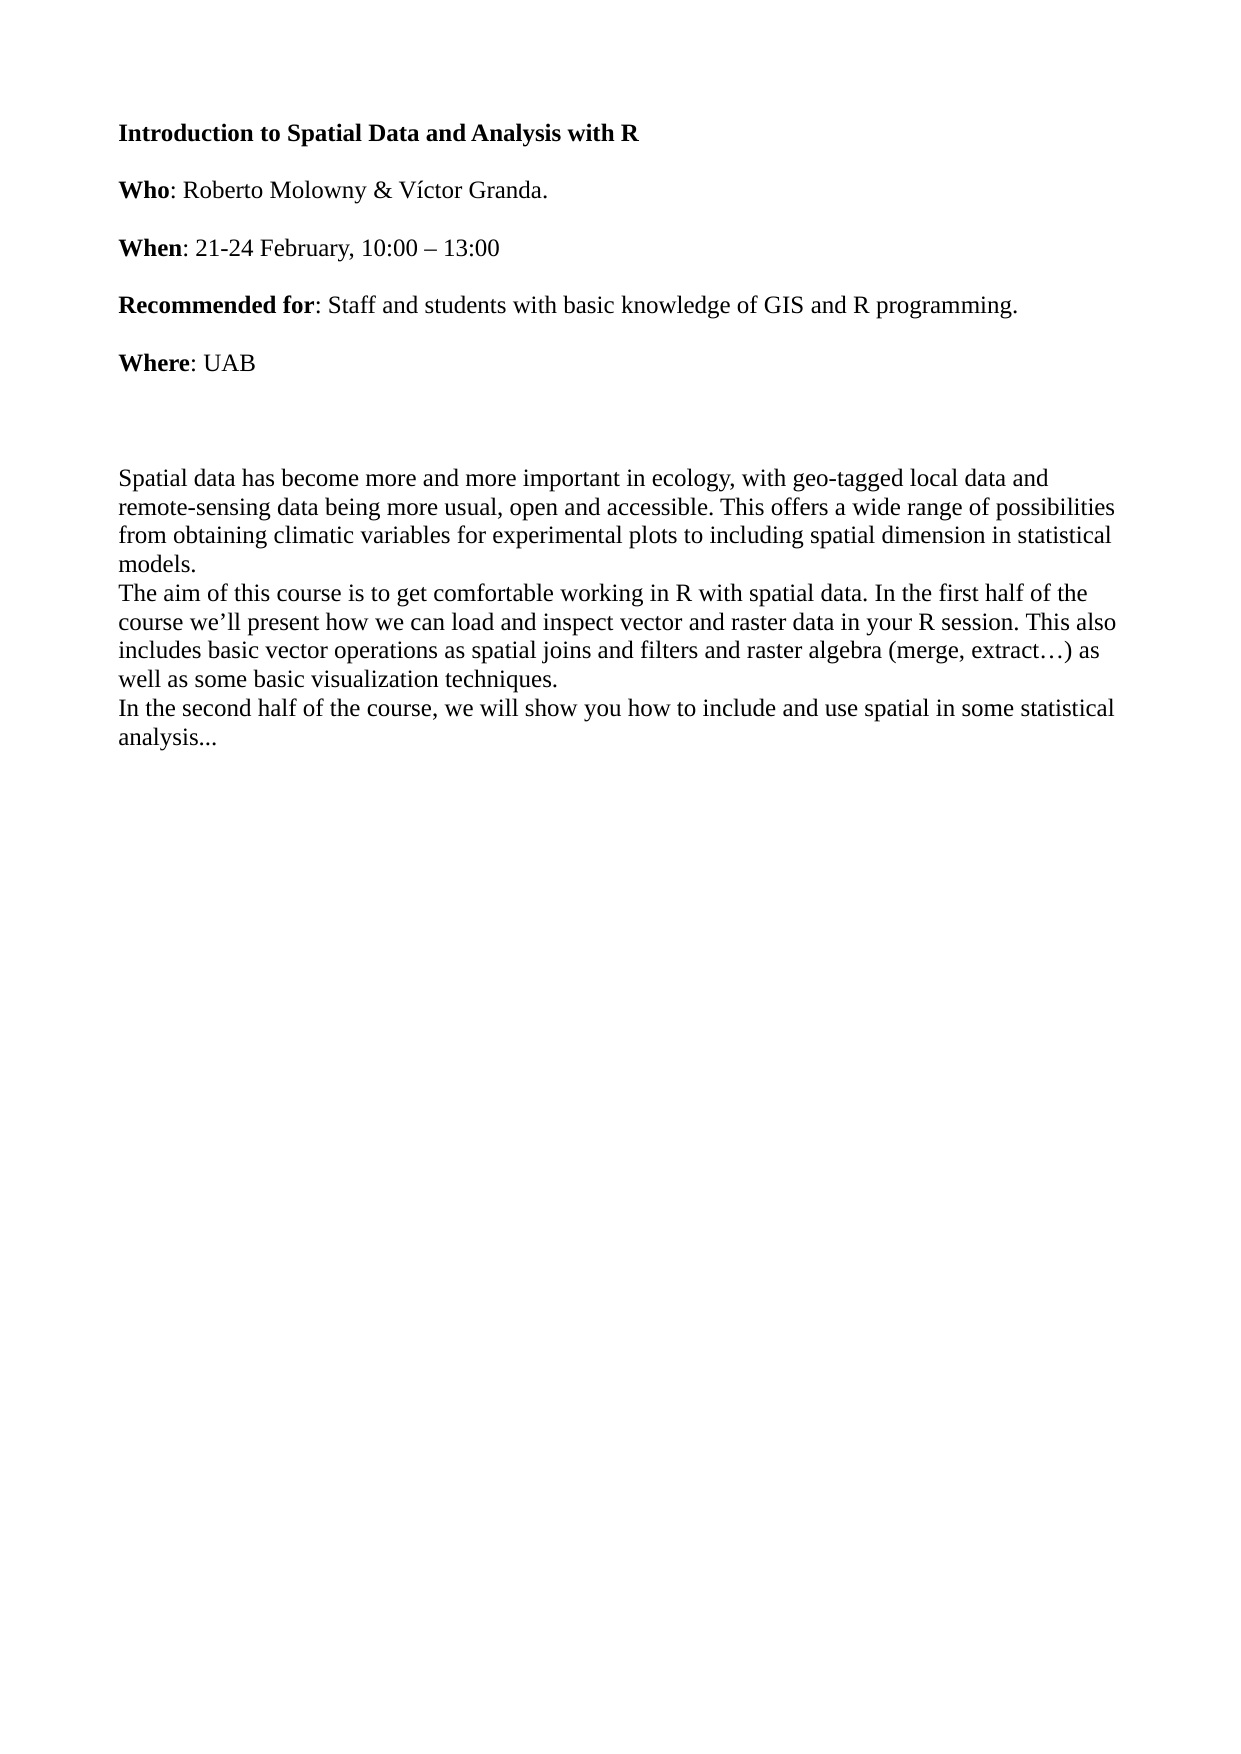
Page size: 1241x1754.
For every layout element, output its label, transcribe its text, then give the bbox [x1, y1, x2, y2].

text In the second half of the course, we will show you how to include and use spatial in some statistical analysis... [118, 693, 1122, 751]
text Spatial data has become more and more important in ecology, with geo-tagged local data and remote-sensing data being more usual, open and accessible. This offers a wide range of possibilities from obtaining climatic variables for experimental plots to including spatial dimension in statistical models. [118, 463, 1122, 578]
text Where: UAB [118, 348, 1122, 377]
text When: 21-24 February, 10:00 – 13:00 [118, 233, 1122, 262]
text The aim of this course is to get comfortable working in R with spatial data. In the first half of the course we’ll present how we can load and inspect vector and raster data in your R session. This also includes basic vector operations as spatial joins and filters and raster algebra (merge, extract…) as well as some basic visualization techniques. [118, 578, 1122, 693]
text Who: Roberto Molowny & Víctor Granda. [118, 176, 1122, 204]
text Recommended for: Staff and students with basic knowledge of GIS and R programming. [118, 291, 1122, 319]
text Introduction to Spatial Data and Analysis with R [118, 118, 1122, 147]
